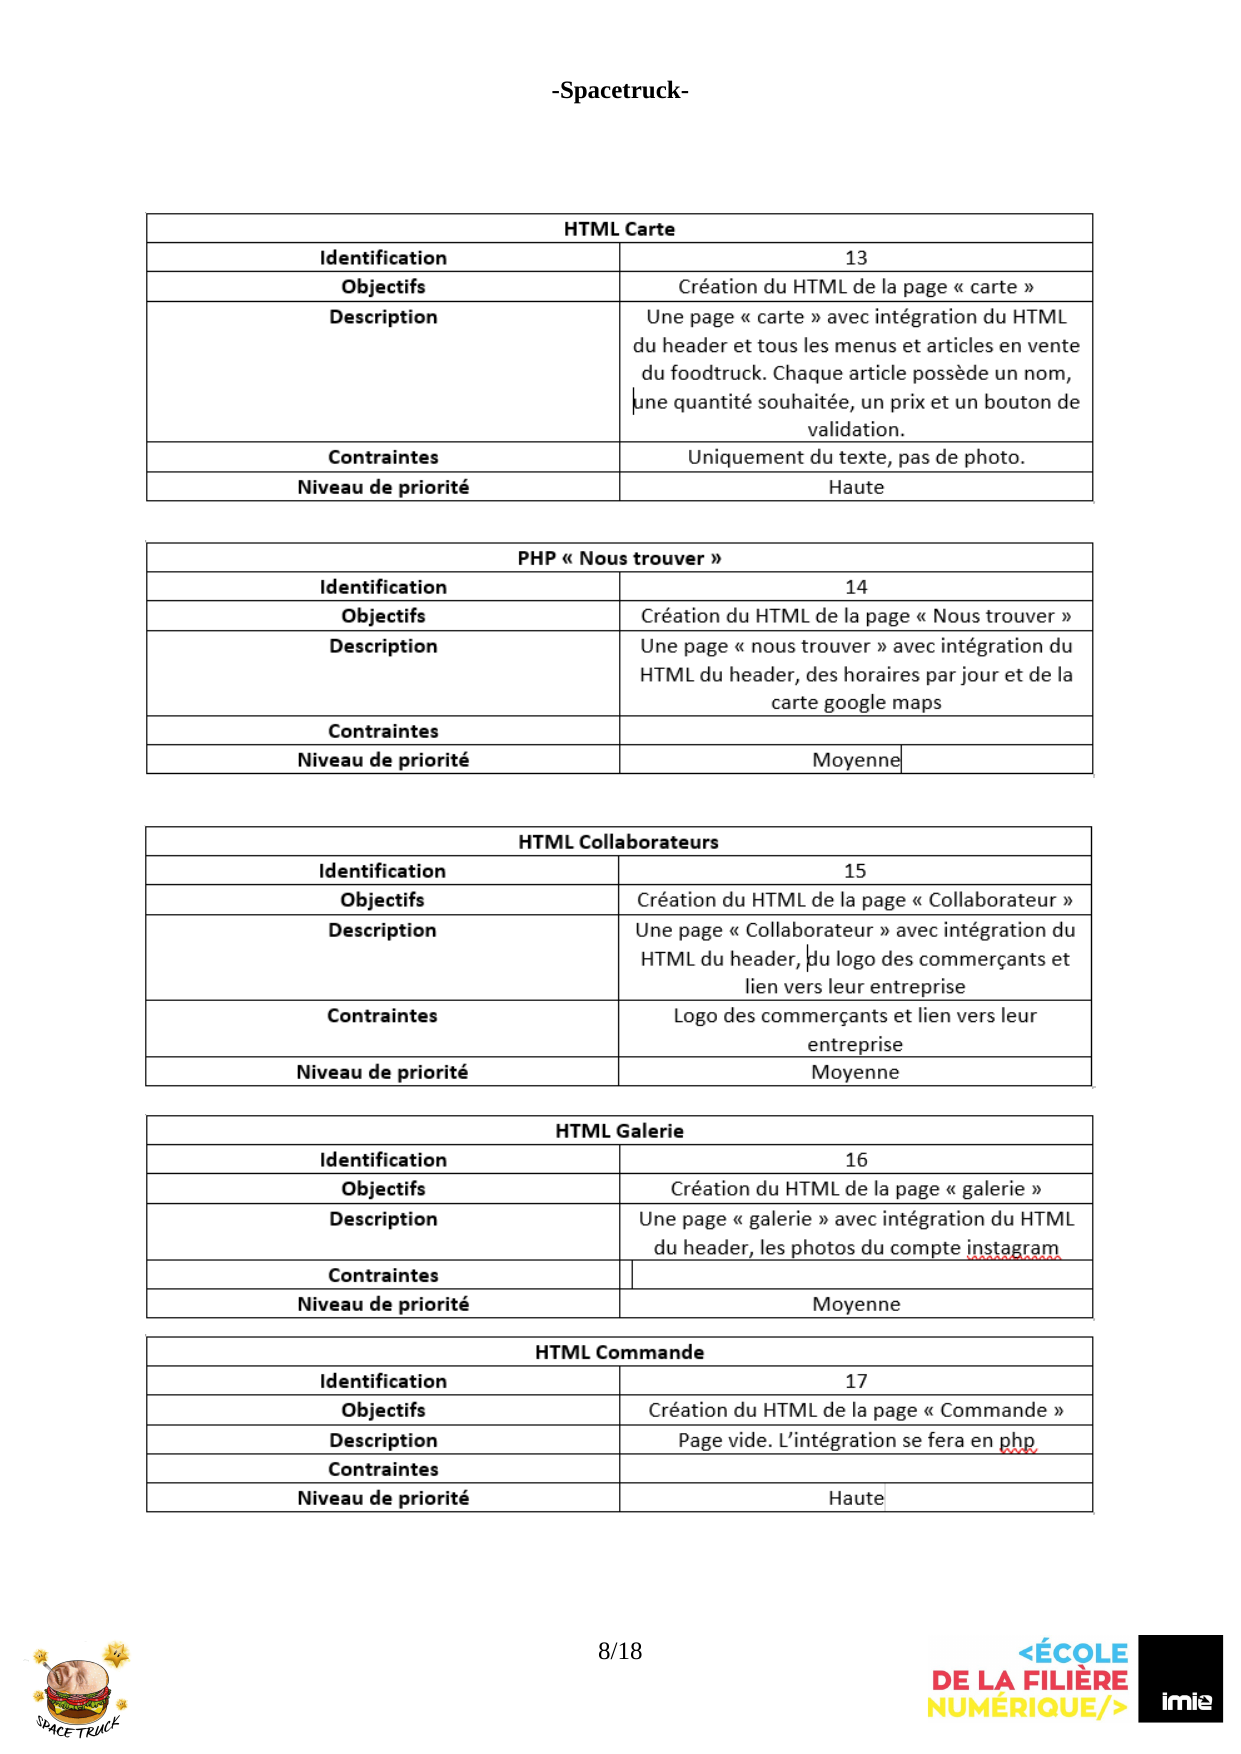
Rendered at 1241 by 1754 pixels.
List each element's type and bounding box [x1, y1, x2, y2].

picture [145, 1334, 1096, 1515]
picture [144, 825, 1096, 1089]
picture [145, 540, 1096, 778]
picture [145, 212, 1096, 504]
picture [927, 1635, 1224, 1723]
picture [18, 1635, 137, 1754]
picture [145, 1114, 1096, 1321]
